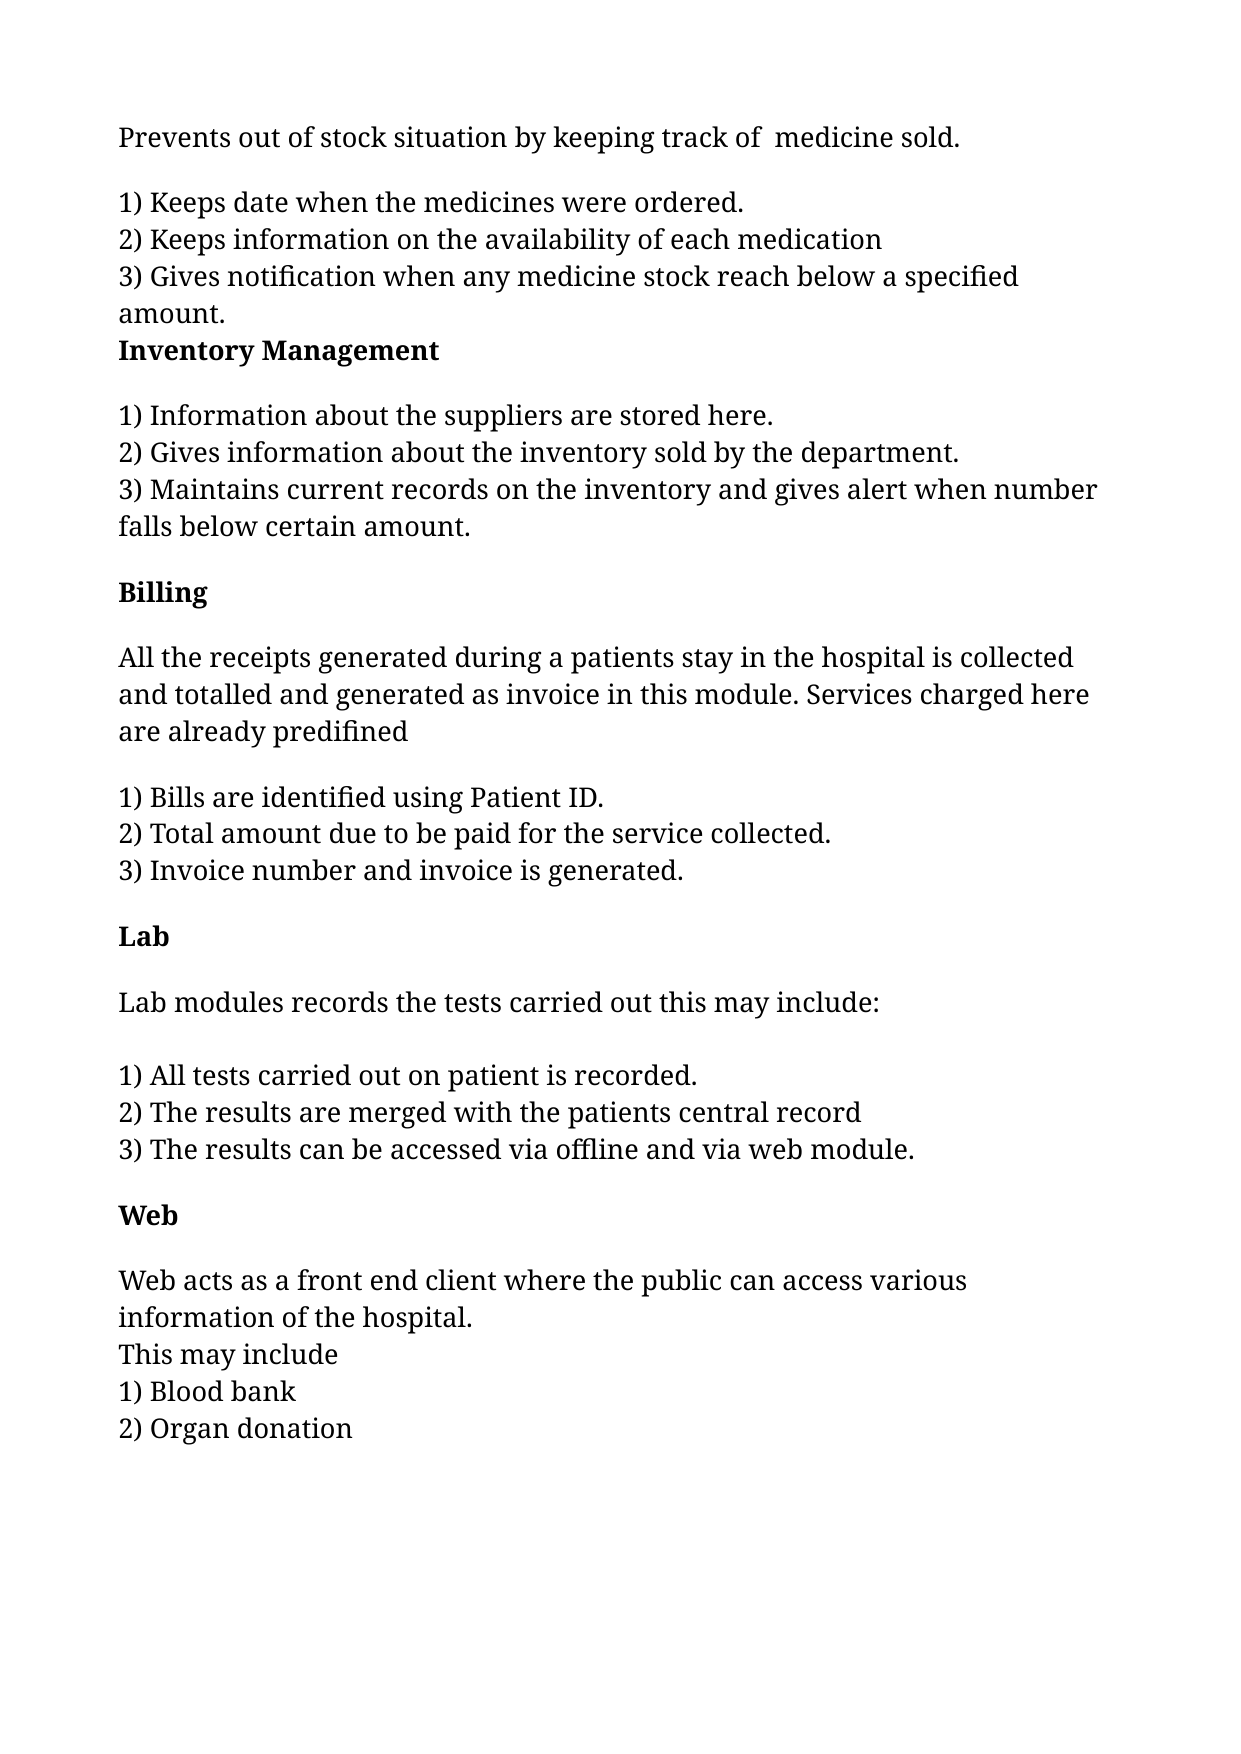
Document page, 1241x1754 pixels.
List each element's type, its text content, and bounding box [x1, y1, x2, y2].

text 1) Blood bank [118, 1372, 1122, 1409]
text 2) Organ donation [118, 1409, 1122, 1446]
text Prevents out of stock situation by keeping track of medicine sold. [118, 118, 1122, 155]
text Lab [118, 917, 1122, 954]
text 2) Gives information about the inventory sold by the department. [118, 434, 1122, 471]
text Inventory Management [118, 331, 1122, 368]
text 1) Keeps date when the medicines were ordered. [118, 184, 1122, 221]
text 1) Bills are identified using Patient ID. [118, 778, 1122, 815]
text 3) Gives notification when any medicine stock reach below a specified amount. [118, 257, 1122, 331]
text 2) The results are merged with the patients central record [118, 1094, 1122, 1131]
text 2) Keeps information on the availability of each medication [118, 221, 1122, 257]
text 2) Total amount due to be paid for the service collected. [118, 815, 1122, 852]
text All the receipts generated during a patients stay in the hospital is collected and totalled and generated as invoice in this module. Services charged here are already predifined [118, 639, 1122, 749]
text 3) Invoice number and invoice is generated. [118, 852, 1122, 889]
text Billing [118, 573, 1122, 610]
text 3) The results can be accessed via offline and via web module. [118, 1131, 1122, 1167]
text 1) Information about the suppliers are stored here. [118, 397, 1122, 434]
text Lab modules records the tests carried out this may include: [118, 983, 1122, 1020]
text This may include [118, 1336, 1122, 1372]
text 3) Maintains current records on the inventory and gives alert when number falls below certain amount. [118, 471, 1122, 544]
text Web [118, 1196, 1122, 1233]
text 1) All tests carried out on patient is recorded. [118, 1057, 1122, 1094]
text Web acts as a front end client where the public can access various information of the hospital. [118, 1262, 1122, 1336]
